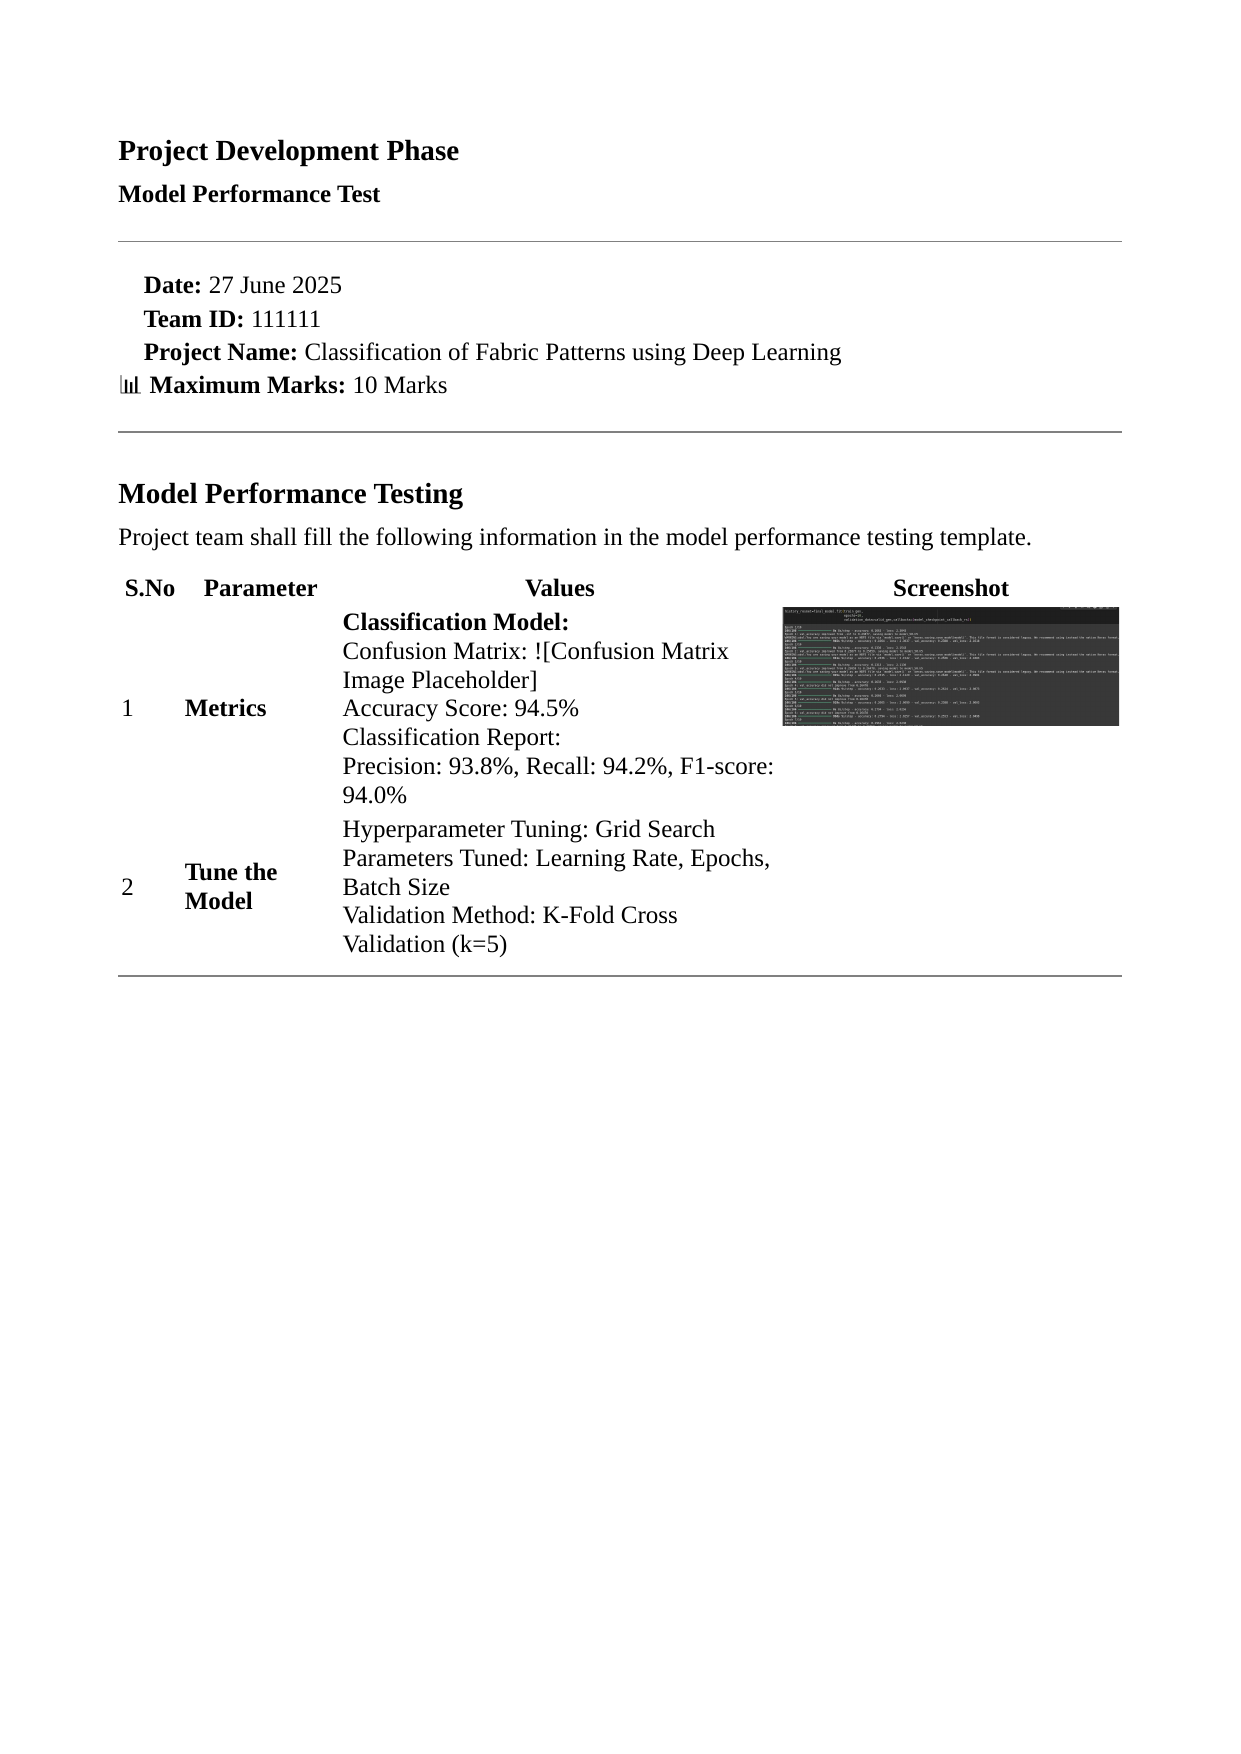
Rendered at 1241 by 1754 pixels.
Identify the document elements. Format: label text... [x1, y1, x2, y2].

table_header S.No [118, 570, 182, 604]
table_header Values [340, 570, 780, 604]
table_header Screenshot [780, 570, 1122, 604]
subtitle Project Development Phase [118, 133, 1122, 166]
table_cell Hyperparameter Tuning: Grid Search Parameters Tuned: Learning Rate, Epochs, Batch Size Validation Method: K-Fold Cross Validation (k=5) [340, 811, 780, 961]
picture [782, 607, 1120, 726]
table_cell Tune the Model [182, 811, 339, 961]
table_cell 2 [118, 811, 182, 961]
text Project team shall fill the following information in the model performance testing template. [118, 522, 1122, 551]
table_header Parameter [182, 570, 339, 604]
table_cell Metrics [182, 604, 339, 811]
text Model Performance Test [118, 179, 1122, 207]
subtitle Model Performance Testing [118, 476, 1122, 510]
table_cell [780, 604, 1122, 811]
table_cell Classification Model: Confusion Matrix: ![Confusion Matrix Image Placeholder] Accuracy Score: 94.5% Classification Report: Precision: 93.8%, Recall: 94.2%, F1-score: 94.0% [340, 604, 780, 811]
table_cell 1 [118, 604, 182, 811]
table_cell [780, 811, 1122, 961]
text 📅 Date: 27 June 2025 👥 Team ID: 111111 📌 Project Name: Classification of Fabric Patterns using Deep Learning 📊 Maximum Marks: 10 Marks [118, 271, 1122, 398]
